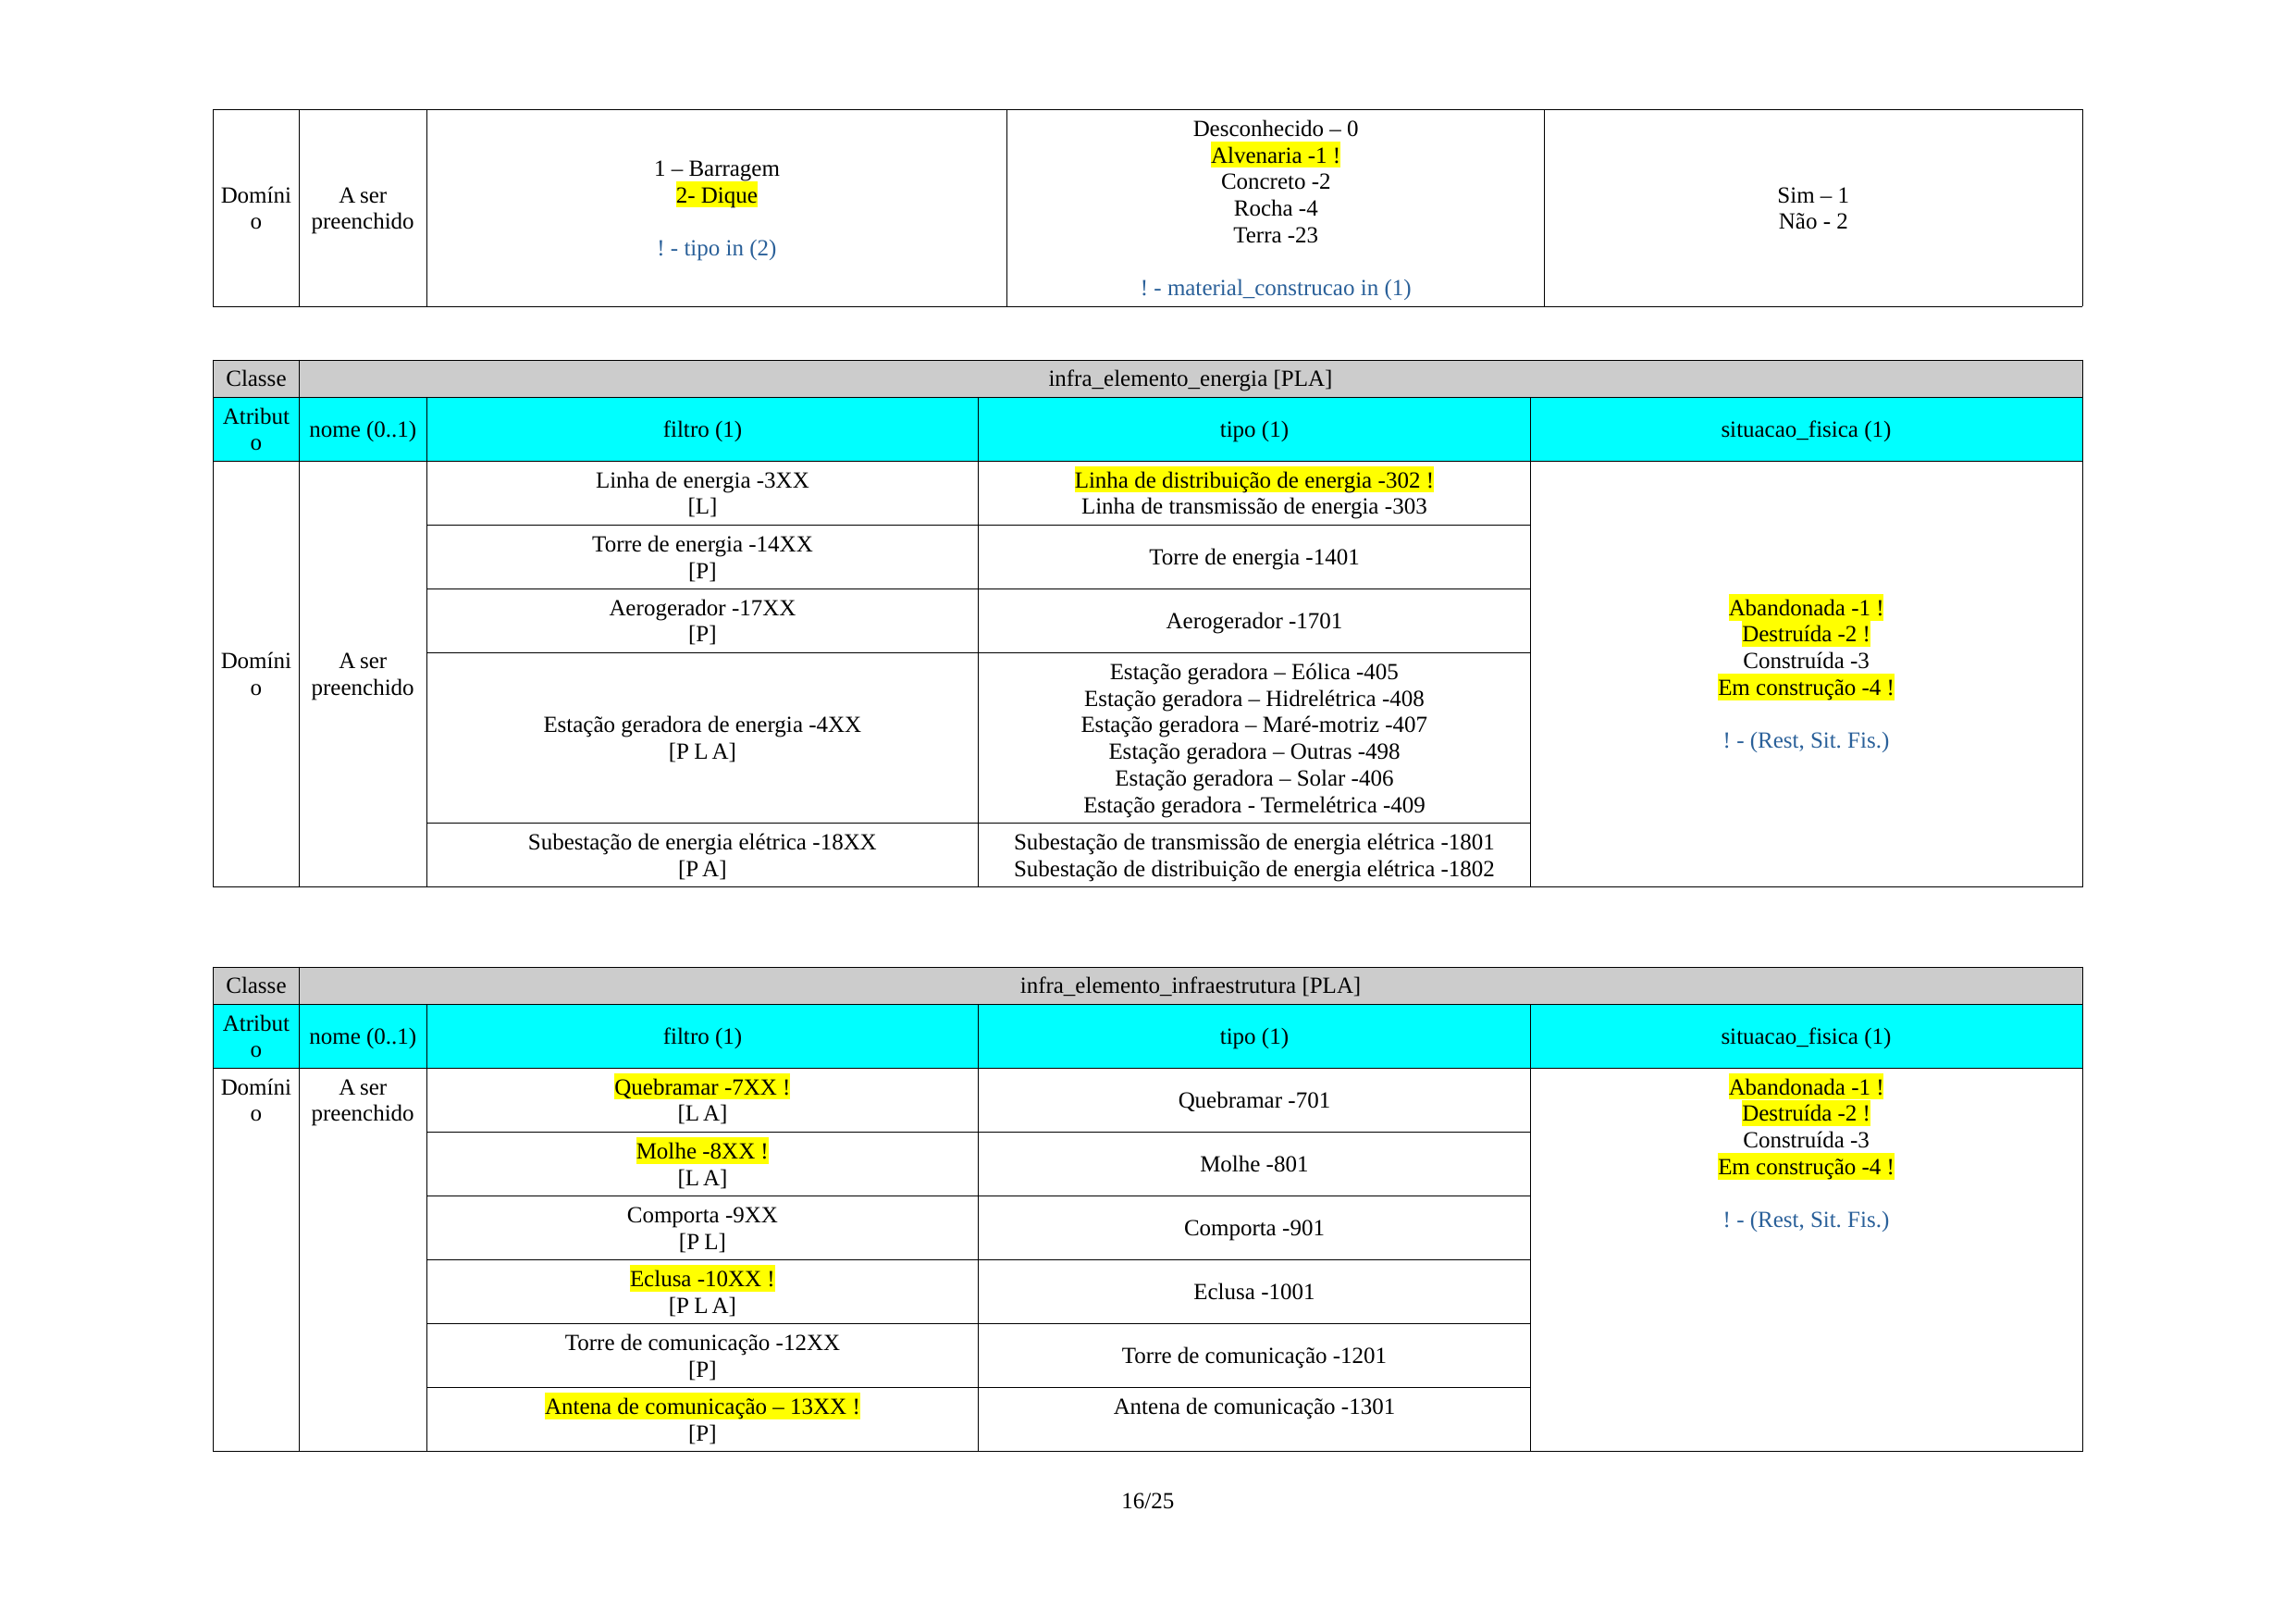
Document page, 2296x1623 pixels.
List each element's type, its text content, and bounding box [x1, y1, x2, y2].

table_cell A ser preenchido [300, 1069, 426, 1451]
table_cell situacao_fisica (1) [1531, 398, 2082, 461]
table_cell tipo (1) [979, 1005, 1530, 1068]
table_cell Eclusa -1001 [979, 1260, 1530, 1323]
table_cell nome (0..1) [300, 398, 426, 461]
table_cell Torre de energia -1401 [979, 526, 1530, 588]
table_cell Comporta -9XX [P L] [427, 1196, 978, 1259]
table_cell Linha de energia -3XX [L] [427, 462, 978, 525]
table_cell Torre de comunicação -12XX [P] [427, 1324, 978, 1387]
table_header Classe [214, 361, 299, 397]
table_cell Atributo [214, 1005, 299, 1068]
table_cell Eclusa -10XX ! [P L A] [427, 1260, 978, 1323]
table_header Classe [214, 968, 299, 1004]
table_cell A ser preenchido [300, 462, 426, 886]
table_cell nome (0..1) [300, 1005, 426, 1068]
table_cell 1 – Barragem 2- Dique ! - tipo in (2) [427, 110, 1006, 306]
table_cell Atributo [214, 398, 299, 461]
table_cell Aerogerador -1701 [979, 589, 1530, 652]
table_header infra_elemento_energia [PLA] [300, 361, 2082, 397]
table_cell filtro (1) [427, 398, 978, 461]
table_cell Estação geradora – Eólica -405 Estação geradora – Hidrelétrica -408 Estação geradora – Maré-motriz -407 Estação geradora – Outras -498 Estação geradora – Solar -406 Estação geradora - Termelétrica -409 [979, 653, 1530, 823]
table_cell tipo (1) [979, 398, 1530, 461]
table_cell Quebramar -7XX ! [L A] [427, 1069, 978, 1132]
table_cell Domínio [214, 1069, 299, 1451]
table_cell Antena de comunicação -1301 [979, 1388, 1530, 1451]
table_cell Torre de comunicação -1201 [979, 1324, 1530, 1387]
table_cell situacao_fisica (1) [1531, 1005, 2082, 1068]
table_cell Torre de energia -14XX [P] [427, 526, 978, 588]
table_cell Molhe -801 [979, 1133, 1530, 1196]
table_cell Aerogerador -17XX [P] [427, 589, 978, 652]
table_cell Domínio [214, 462, 299, 886]
table_cell A ser preenchido [300, 110, 426, 306]
table_cell Subestação de transmissão de energia elétrica -1801 Subestação de distribuição de energia elétrica -1802 [979, 824, 1530, 886]
table_cell filtro (1) [427, 1005, 978, 1068]
table_cell Antena de comunicação – 13XX ! [P] [427, 1388, 978, 1451]
table_cell Domínio [214, 110, 299, 306]
table_cell Sim – 1 Não - 2 [1545, 110, 2082, 306]
table_cell Abandonada -1 ! Destruída -2 ! Construída -3 Em construção -4 ! ! - (Rest, Sit. Fis.) [1531, 1069, 2082, 1451]
table_cell Linha de distribuição de energia -302 ! Linha de transmissão de energia -303 [979, 462, 1530, 525]
table_cell Subestação de energia elétrica -18XX [P A] [427, 824, 978, 886]
table_cell Desconhecido – 0 Alvenaria -1 ! Concreto -2 Rocha -4 Terra -23 ! - material_construcao in (1) [1007, 110, 1544, 306]
table_cell Quebramar -701 [979, 1069, 1530, 1132]
table_cell Molhe -8XX ! [L A] [427, 1133, 978, 1196]
table_cell Comporta -901 [979, 1196, 1530, 1259]
table_cell Estação geradora de energia -4XX [P L A] [427, 653, 978, 823]
table_header infra_elemento_infraestrutura [PLA] [300, 968, 2082, 1004]
table_cell Abandonada -1 ! Destruída -2 ! Construída -3 Em construção -4 ! ! - (Rest, Sit. Fis.) [1531, 462, 2082, 886]
